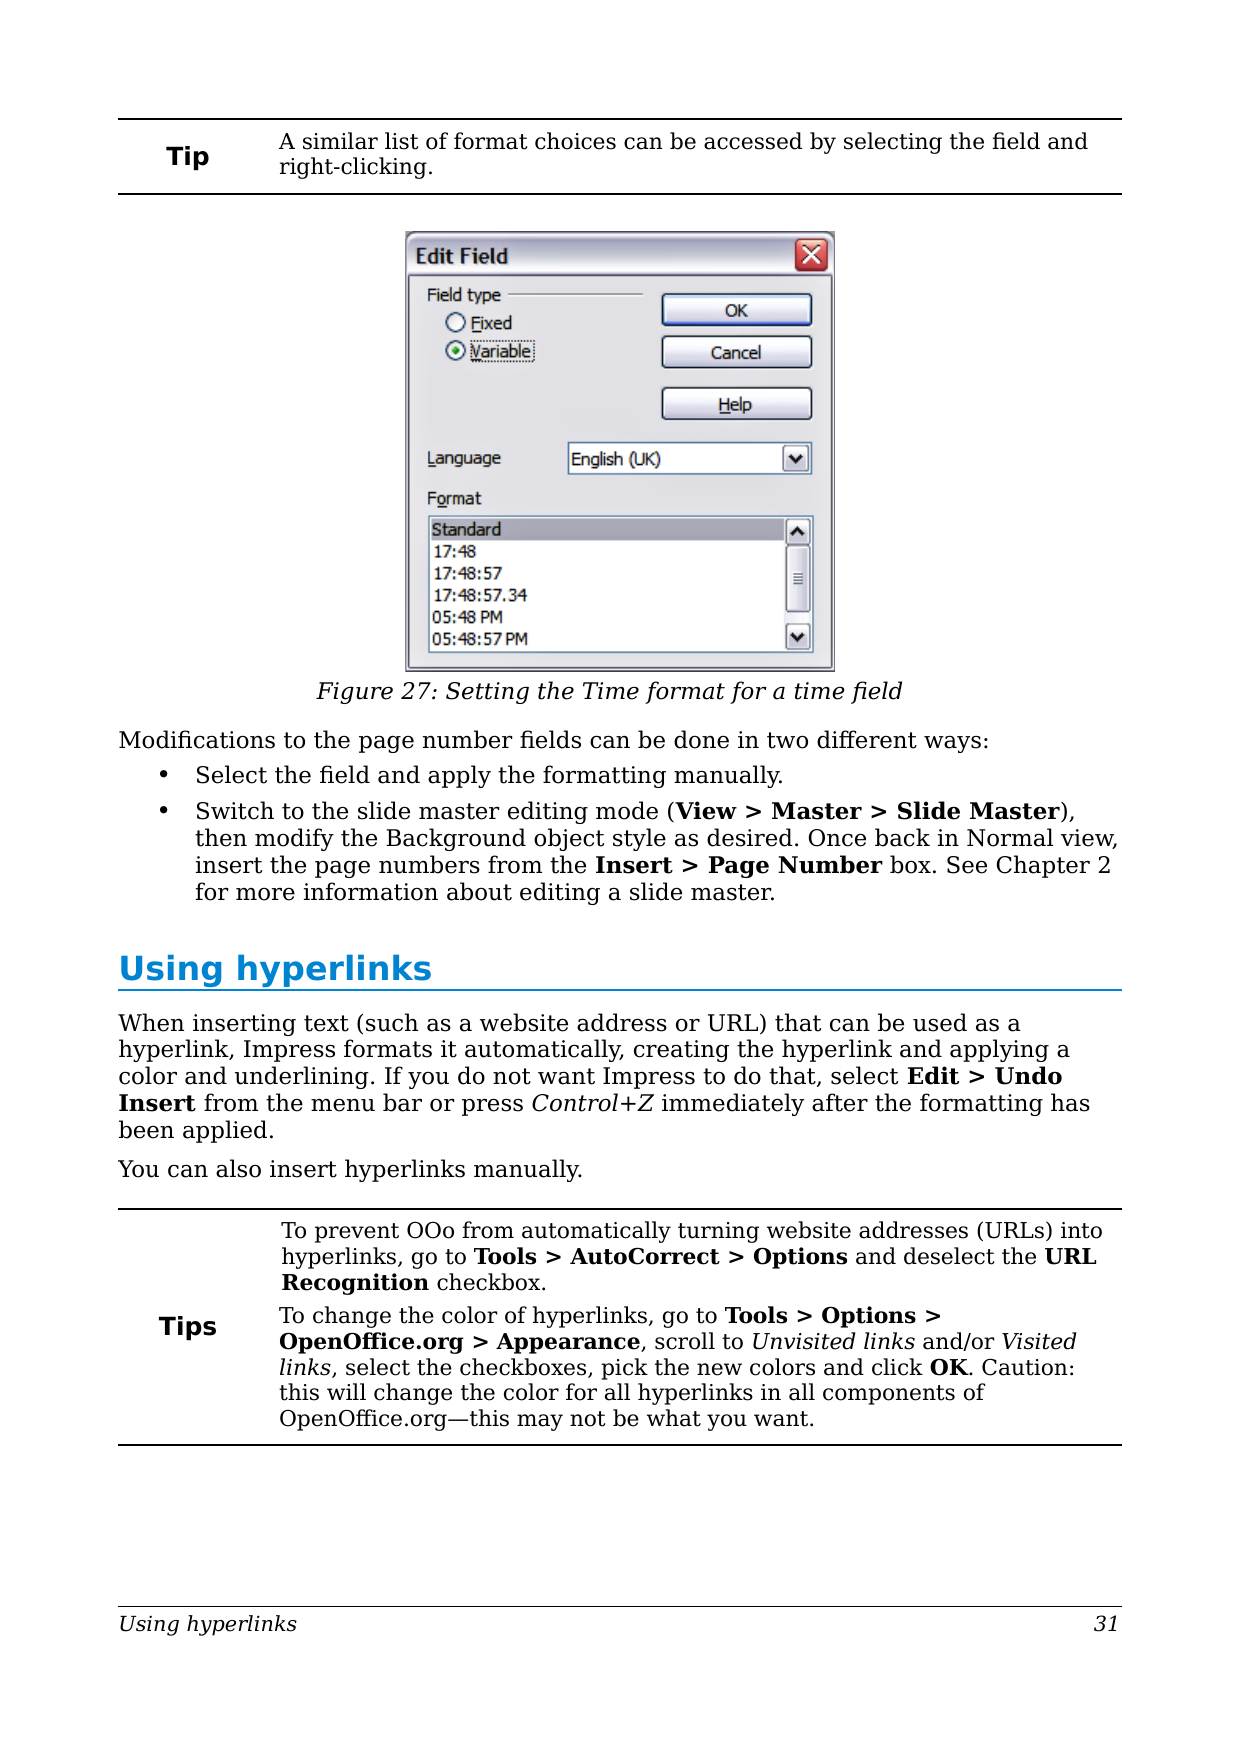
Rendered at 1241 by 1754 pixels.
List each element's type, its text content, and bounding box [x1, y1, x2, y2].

list Switch to the slide master editing mode (View > Master > Slide Master), then modify the Background object style as desired. Once back in Normal view, insert the page numbers from the Insert > Page Number box. See Chapter 2 for more information about editing a slide master. [156, 796, 1122, 906]
list Select the field and apply the formatting manually. [156, 761, 1122, 790]
table_header Tips [118, 1210, 257, 1444]
text Figure 27: Setting the Time format for a time field [317, 678, 924, 705]
subtitle Using hyperlinks [118, 950, 1122, 989]
list Modifications to the page number fields can be done in two different ways: [118, 728, 1122, 754]
picture [405, 231, 835, 672]
table_header To prevent OOo from automatically turning website addresses (URLs) into hyperlinks, go to Tools > AutoCorrect > Options and deselect the URL Recognition checkbox. To change the color of hyperlinks, go to Tools > Options > OpenOffice.org > Appearance, scroll to Unvisited links and/or Visited links, select the checkboxes, pick the new colors and click OK. Caution: this will change the color for all hyperlinks in all components of OpenOffice.org—this may not be what you want. [258, 1210, 1122, 1444]
table_header Tip [118, 120, 257, 193]
text When inserting text (such as a website address or URL) that can be used as a hyperlink, Impress formats it automatically, creating the hyperlink and applying a color and underlining. If you do not want Impress to do that, select Edit > Undo Insert from the menu bar or press Control+Z immediately after the formatting has been applied. [118, 1010, 1122, 1144]
table_header A similar list of format choices can be accessed by selecting the field and right‑clicking. [258, 120, 1122, 193]
text You can also insert hyperlinks manually. [118, 1156, 1122, 1183]
